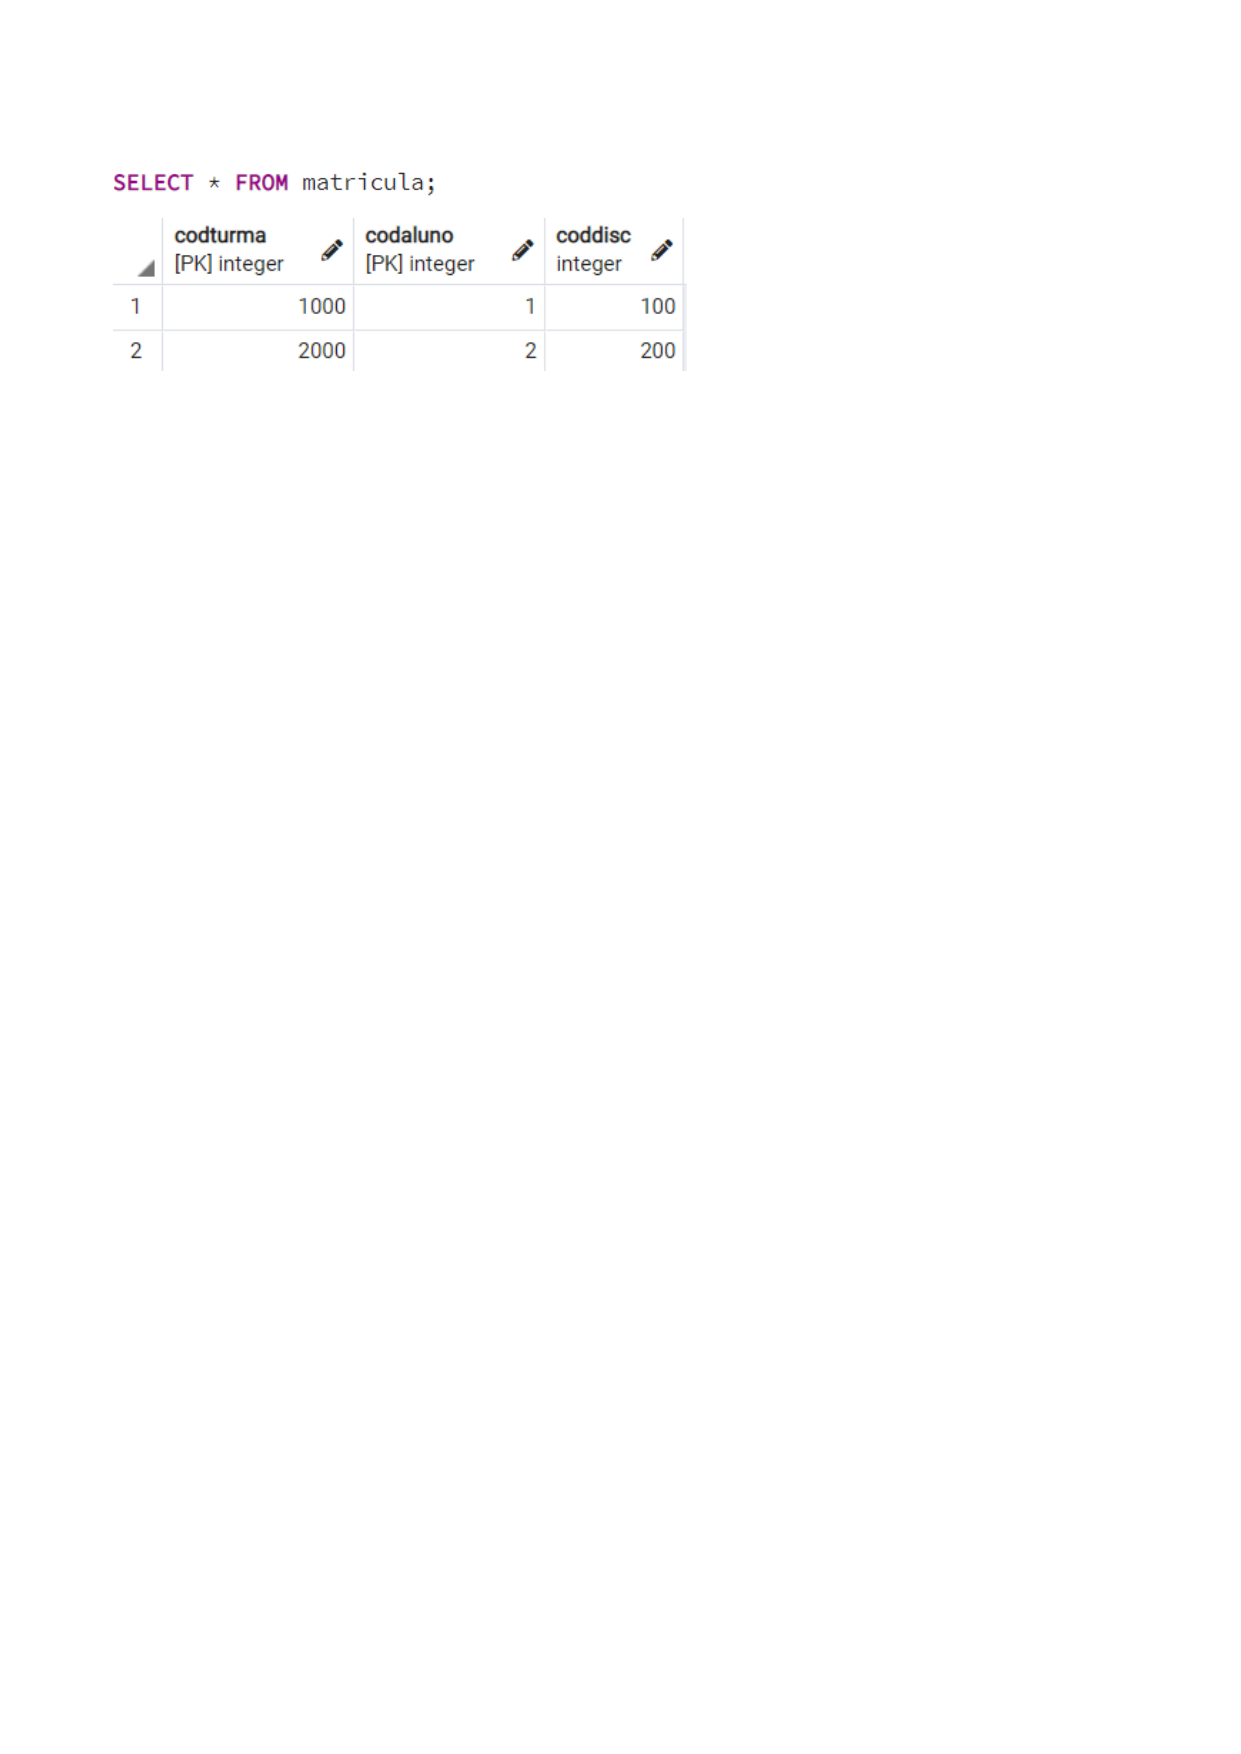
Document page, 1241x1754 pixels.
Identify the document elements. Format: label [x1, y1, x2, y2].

picture [114, 165, 466, 202]
picture [112, 218, 687, 371]
